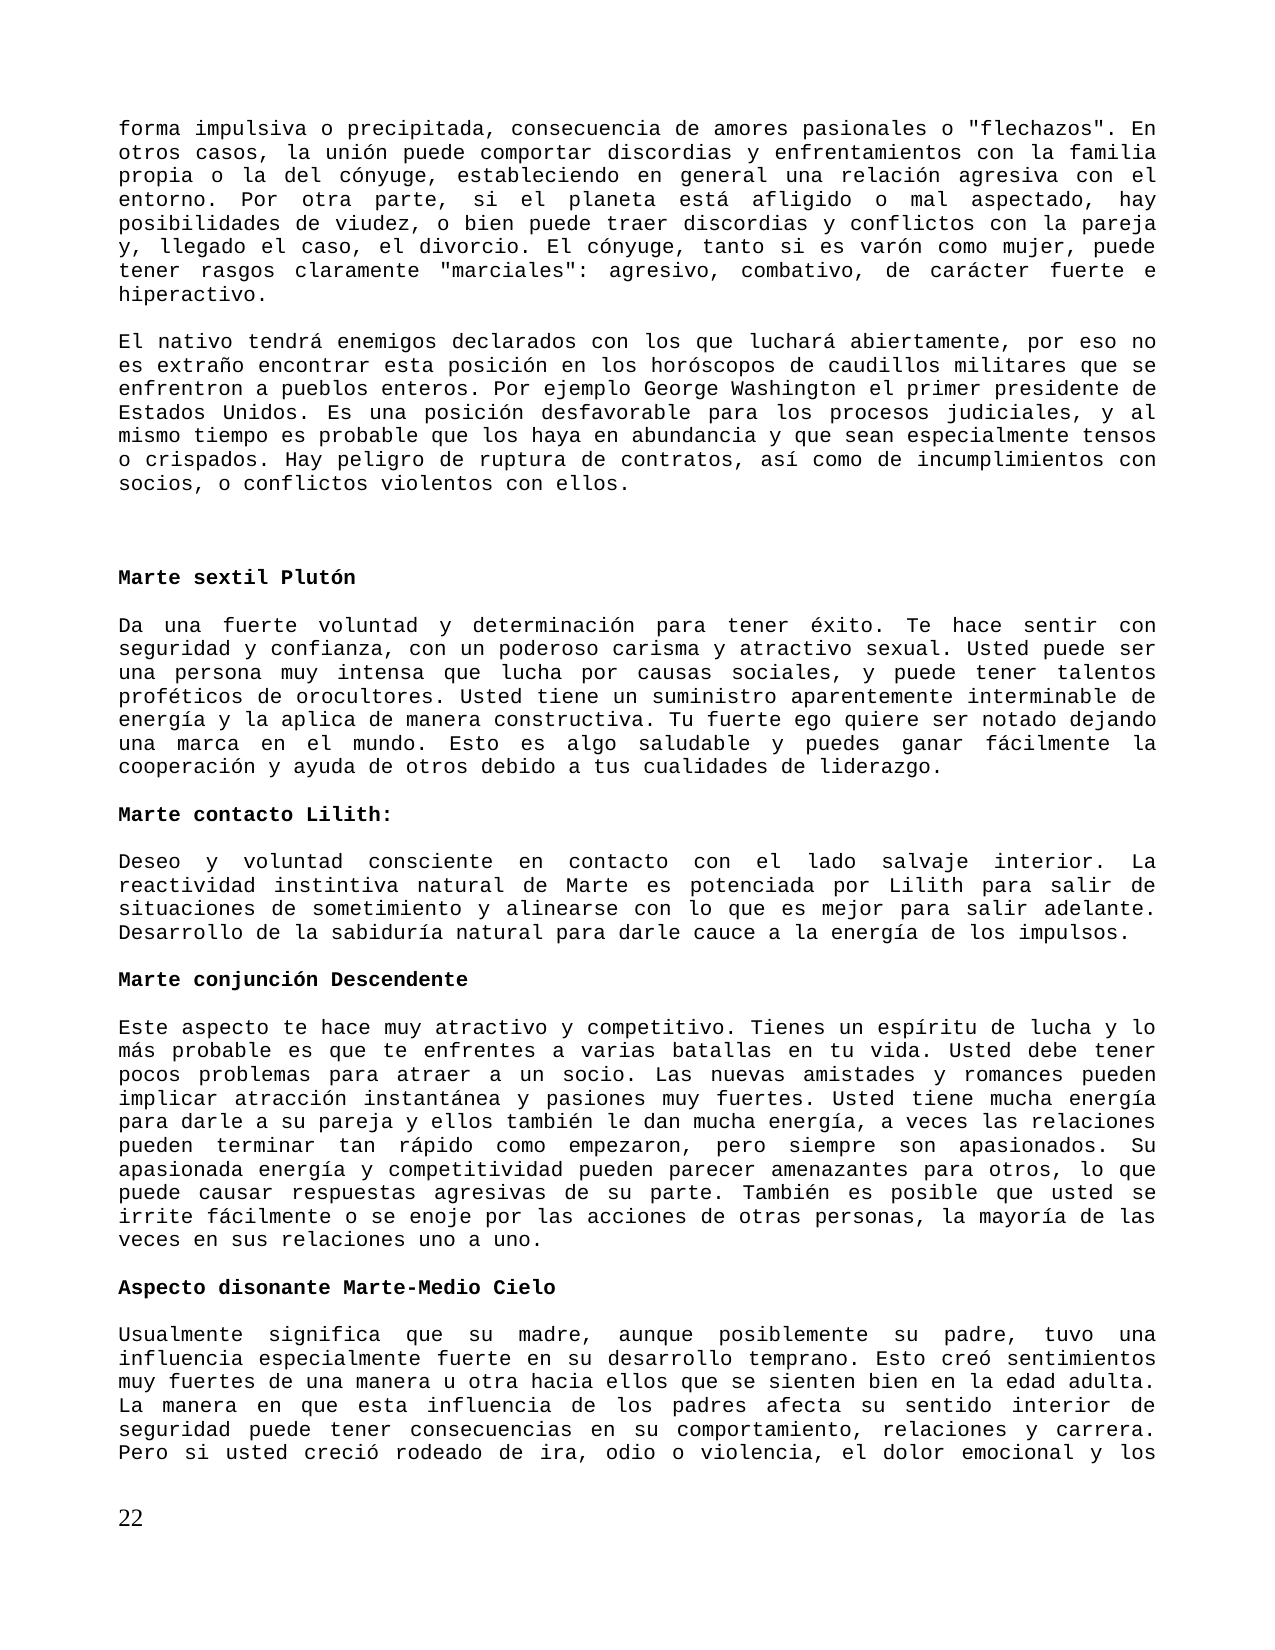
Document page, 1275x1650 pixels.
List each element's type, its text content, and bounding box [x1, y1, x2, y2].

text Este aspecto te hace muy atractivo y competitivo. Tienes un espíritu de lucha y lo más probable es que te enfrentes a varias batallas en tu vida. Usted debe tener pocos problemas para atraer a un socio. Las nuevas amistades y romances pueden implicar atracción instantánea y pasiones muy fuertes. Usted tiene mucha energía para darle a su pareja y ellos también le dan mucha energía, a veces las relaciones pueden terminar tan rápido como empezaron, pero siempre son apasionados. Su apasionada energía y competitividad pueden parecer amenazantes para otros, lo que puede causar respuestas agresivas de su parte. También es posible que usted se irrite fácilmente o se enoje por las acciones de otras personas, la mayoría de las veces en sus relaciones uno a uno. [118, 1017, 1157, 1253]
text Da una fuerte voluntad y determinación para tener éxito. Te hace sentir con seguridad y confianza, con un poderoso carisma y atractivo sexual. Usted puede ser una persona muy intensa que lucha por causas sociales, y puede tener talentos proféticos de orocultores. Usted tiene un suministro aparentemente interminable de energía y la aplica de manera constructiva. Tu fuerte ego quiere ser notado dejando una marca en el mundo. Esto es algo saludable y puedes ganar fácilmente la cooperación y ayuda de otros debido a tus cualidades de liderazgo. [118, 615, 1157, 780]
text Marte sextil Plutón [118, 567, 1157, 591]
text Deseo y voluntad consciente en contacto con el lado salvaje interior. La reactividad instintiva natural de Marte es potenciada por Lilith para salir de situaciones de sometimiento y alinearse con lo que es mejor para salir adelante. Desarrollo de la sabiduría natural para darle cauce a la energía de los impulsos. [118, 851, 1157, 946]
text Usualmente significa que su madre, aunque posiblemente su padre, tuvo una influencia especialmente fuerte en su desarrollo temprano. Esto creó sentimientos muy fuertes de una manera u otra hacia ellos que se sienten bien en la edad adulta. La manera en que esta influencia de los padres afecta su sentido interior de seguridad puede tener consecuencias en su comportamiento, relaciones y carrera. Pero si usted creció rodeado de ira, odio o violencia, el dolor emocional y los [118, 1324, 1157, 1466]
text El nativo tendrá enemigos declarados con los que luchará abiertamente, por eso no es extraño encontrar esta posición en los horóscopos de caudillos militares que se enfrentron a pueblos enteros. Por ejemplo George Washington el primer presidente de Estados Unidos. Es una posición desfavorable para los procesos judiciales, y al mismo tiempo es probable que los haya en abundancia y que sean especialmente tensos o crispados. Hay peligro de ruptura de contratos, así como de incumplimientos con socios, o conflictos violentos con ellos. [118, 331, 1157, 496]
text Marte conjunción Descendente [118, 969, 1157, 993]
text Marte contacto Lilith: [118, 804, 1157, 827]
text Aspecto disonante Marte-Medio Cielo [118, 1277, 1157, 1300]
text forma impulsiva o precipitada, consecuencia de amores pasionales o "flechazos". En otros casos, la unión puede comportar discordias y enfrentamientos con la familia propia o la del cónyuge, estableciendo en general una relación agresiva con el entorno. Por otra parte, si el planeta está afligido o mal aspectado, hay posibilidades de viudez, o bien puede traer discordias y conflictos con la pareja y, llegado el caso, el divorcio. El cónyuge, tanto si es varón como mujer, puede tener rasgos claramente "marciales": agresivo, combativo, de carácter fuerte e hiperactivo. [118, 118, 1157, 307]
